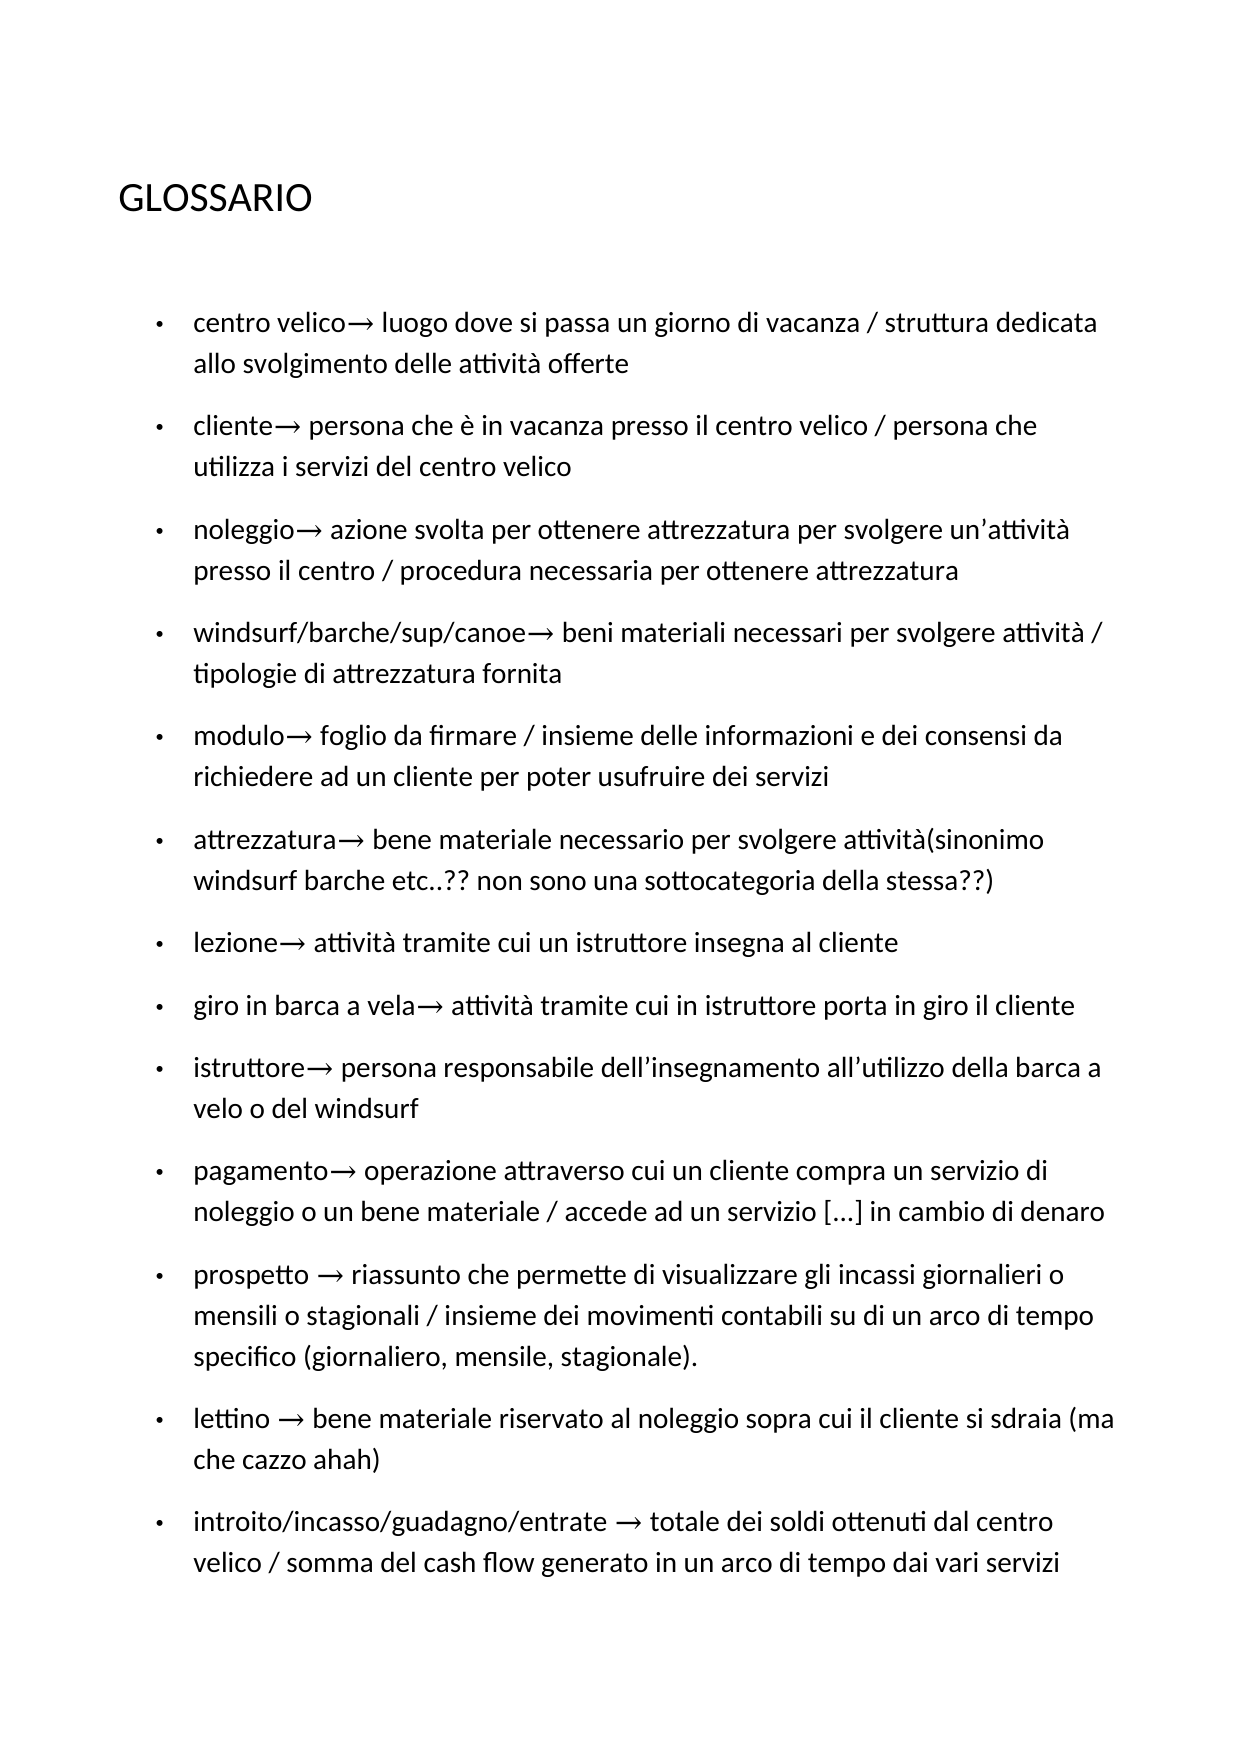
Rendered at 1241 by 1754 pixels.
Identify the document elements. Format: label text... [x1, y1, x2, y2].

list cliente→ persona che è in vacanza presso il centro velico / persona che utilizza i servizi del centro velico [156, 407, 1122, 484]
list lezione→ attività tramite cui un istruttore insegna al cliente [156, 923, 1122, 960]
list windsurf/barche/sup/canoe→ beni materiali necessari per svolgere attività / tipologie di attrezzatura fornita [156, 613, 1122, 691]
text GLOSSARIO [118, 171, 1122, 222]
list centro velico→ luogo dove si passa un giorno di vacanza / struttura dedicata allo svolgimento delle attività offerte [156, 303, 1122, 381]
list noleggio→ azione svolta per ottenere attrezzatura per svolgere un’attività presso il centro / procedura necessaria per ottenere attrezzatura [156, 510, 1122, 587]
list istruttore→ persona responsabile dell’insegnamento all’utilizzo della barca a velo o del windsurf [156, 1048, 1122, 1126]
list attrezzatura→ bene materiale necessario per svolgere attività(sinonimo windsurf barche etc..?? non sono una sottocategoria della stessa??) [156, 820, 1122, 897]
list introito/incasso/guadagno/entrate → totale dei soldi ottenuti dal centro velico / somma del cash flow generato in un arco di tempo dai vari servizi [156, 1503, 1122, 1580]
list lettino → bene materiale riservato al noleggio sopra cui il cliente si sdraia (ma che cazzo ahah) [156, 1399, 1122, 1477]
list pagamento→ operazione attraverso cui un cliente compra un servizio di noleggio o un bene materiale / accede ad un servizio [...] in cambio di denaro [156, 1152, 1122, 1229]
list modulo→ foglio da firmare / insieme delle informazioni e dei consensi da richiedere ad un cliente per poter usufruire dei servizi [156, 717, 1122, 794]
list prospetto → riassunto che permette di visualizzare gli incassi giornalieri o mensili o stagionali / insieme dei movimenti contabili su di un arco di tempo specifico (giornaliero, mensile, stagionale). [156, 1255, 1122, 1373]
list giro in barca a vela→ attività tramite cui in istruttore porta in giro il cliente [156, 986, 1122, 1022]
